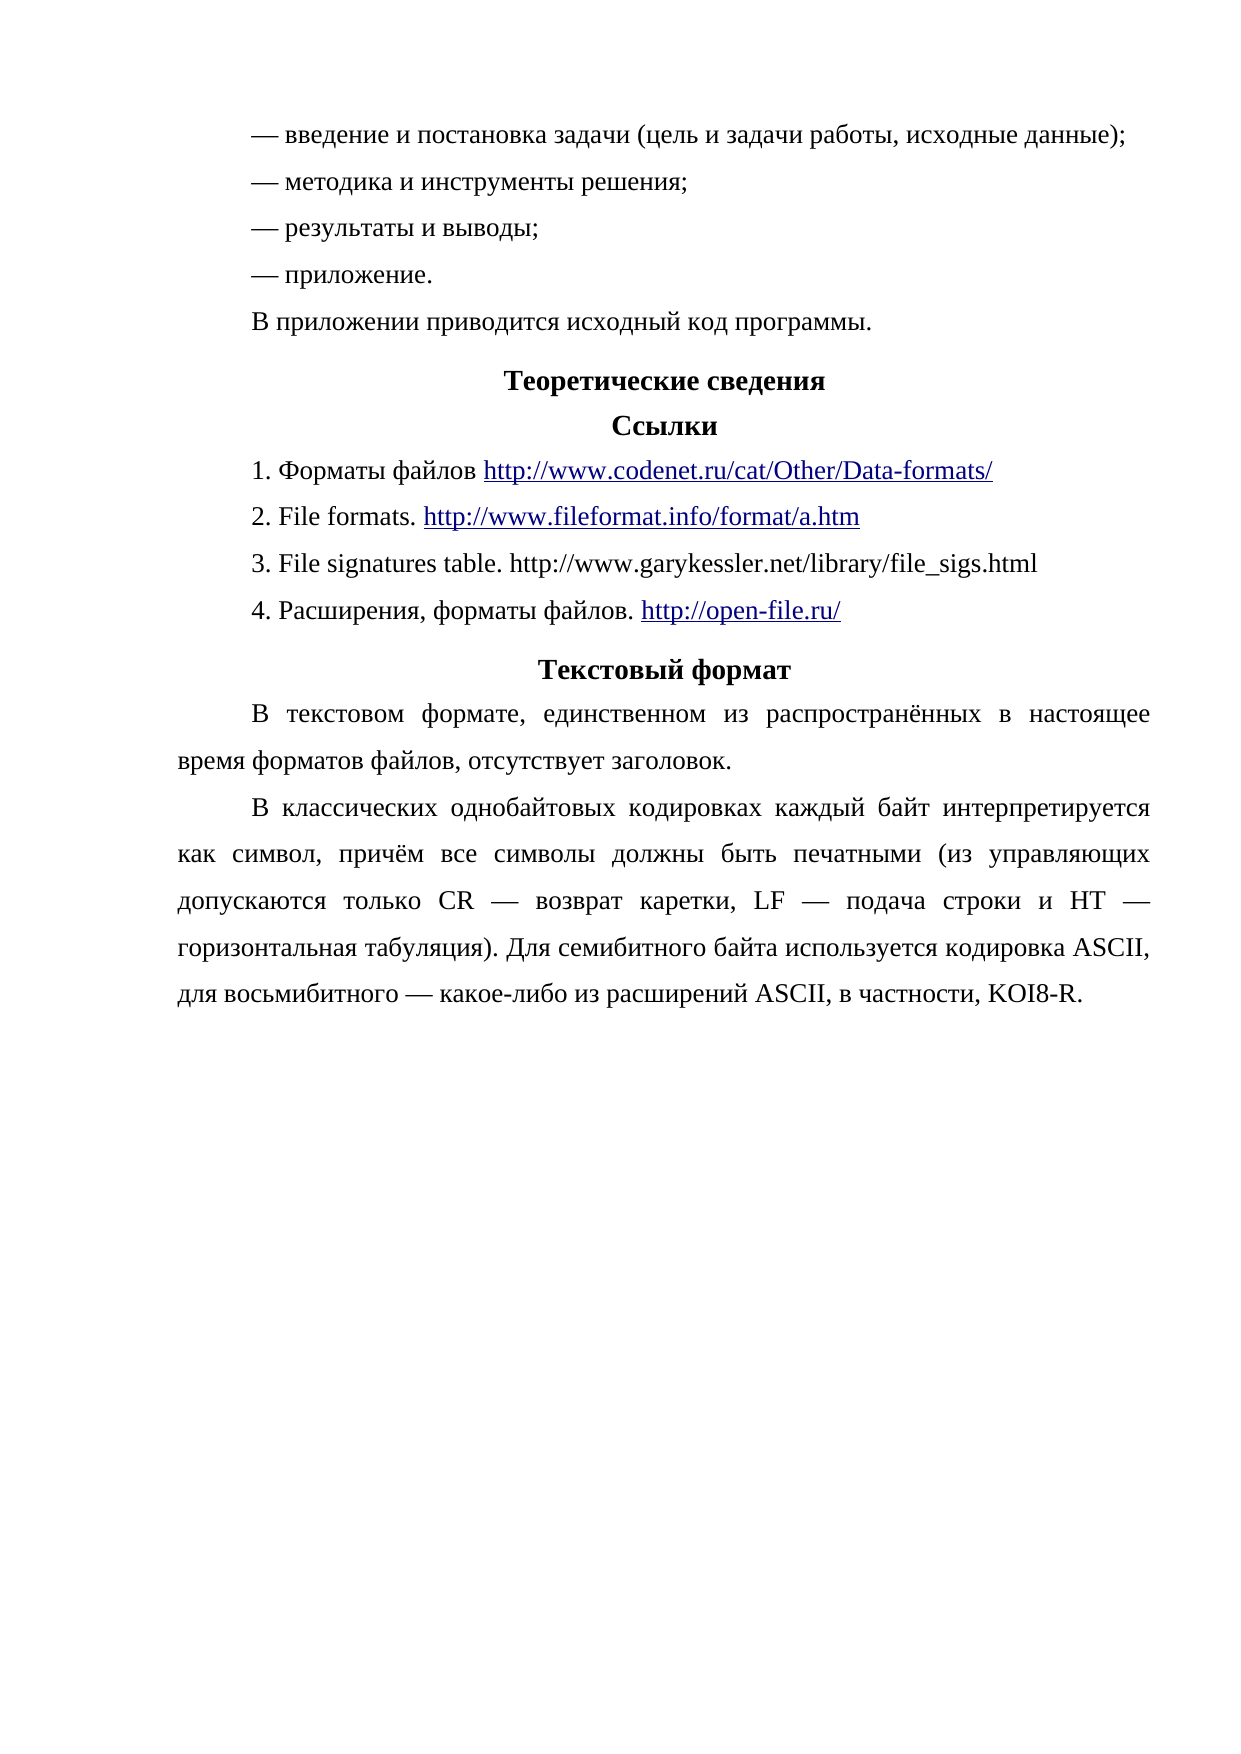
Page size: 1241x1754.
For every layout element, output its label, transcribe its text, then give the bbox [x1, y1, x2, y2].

text 1. Форматы файлов http://www.codenet.ru/cat/Other/Data-formats/ [177, 454, 1152, 485]
subtitle Ссылки [177, 408, 1152, 442]
text — методика и инструменты решения; [177, 165, 1152, 196]
text В текстовом формате, единственном из распространённых в настоящее время форматов файлов, отсутствует заголовок. [177, 698, 1152, 775]
text В классических однобайтовых кодировках каждый байт интерпретируется как символ, причём все символы должны быть печатными (из управляющих допускаются только CR — возврат каретки, LF — подача строки и HT — горизонтальная табуляция). Для семибитного байта используется кодировка ASCII, для восьмибитного — какое-либо из расширений ASCII, в частности, KOI8-R. [177, 791, 1152, 1009]
subtitle Текстовый формат [177, 652, 1152, 686]
text — результаты и выводы; [177, 211, 1152, 243]
text 3. File signatures table. http://www.garykessler.net/library/file_sigs.html [177, 547, 1152, 578]
text — введение и постановка задачи (цель и задачи работы, исходные данные); [177, 118, 1152, 149]
text — приложение. [177, 258, 1152, 289]
subtitle Теоретические сведения [177, 363, 1152, 397]
text 4. Расширения, форматы файлов. http://open-file.ru/ [177, 594, 1152, 625]
text В приложении приводится исходный код программы. [177, 305, 1152, 336]
text 2. File formats. http://www.fileformat.info/format/a.htm [177, 501, 1152, 532]
